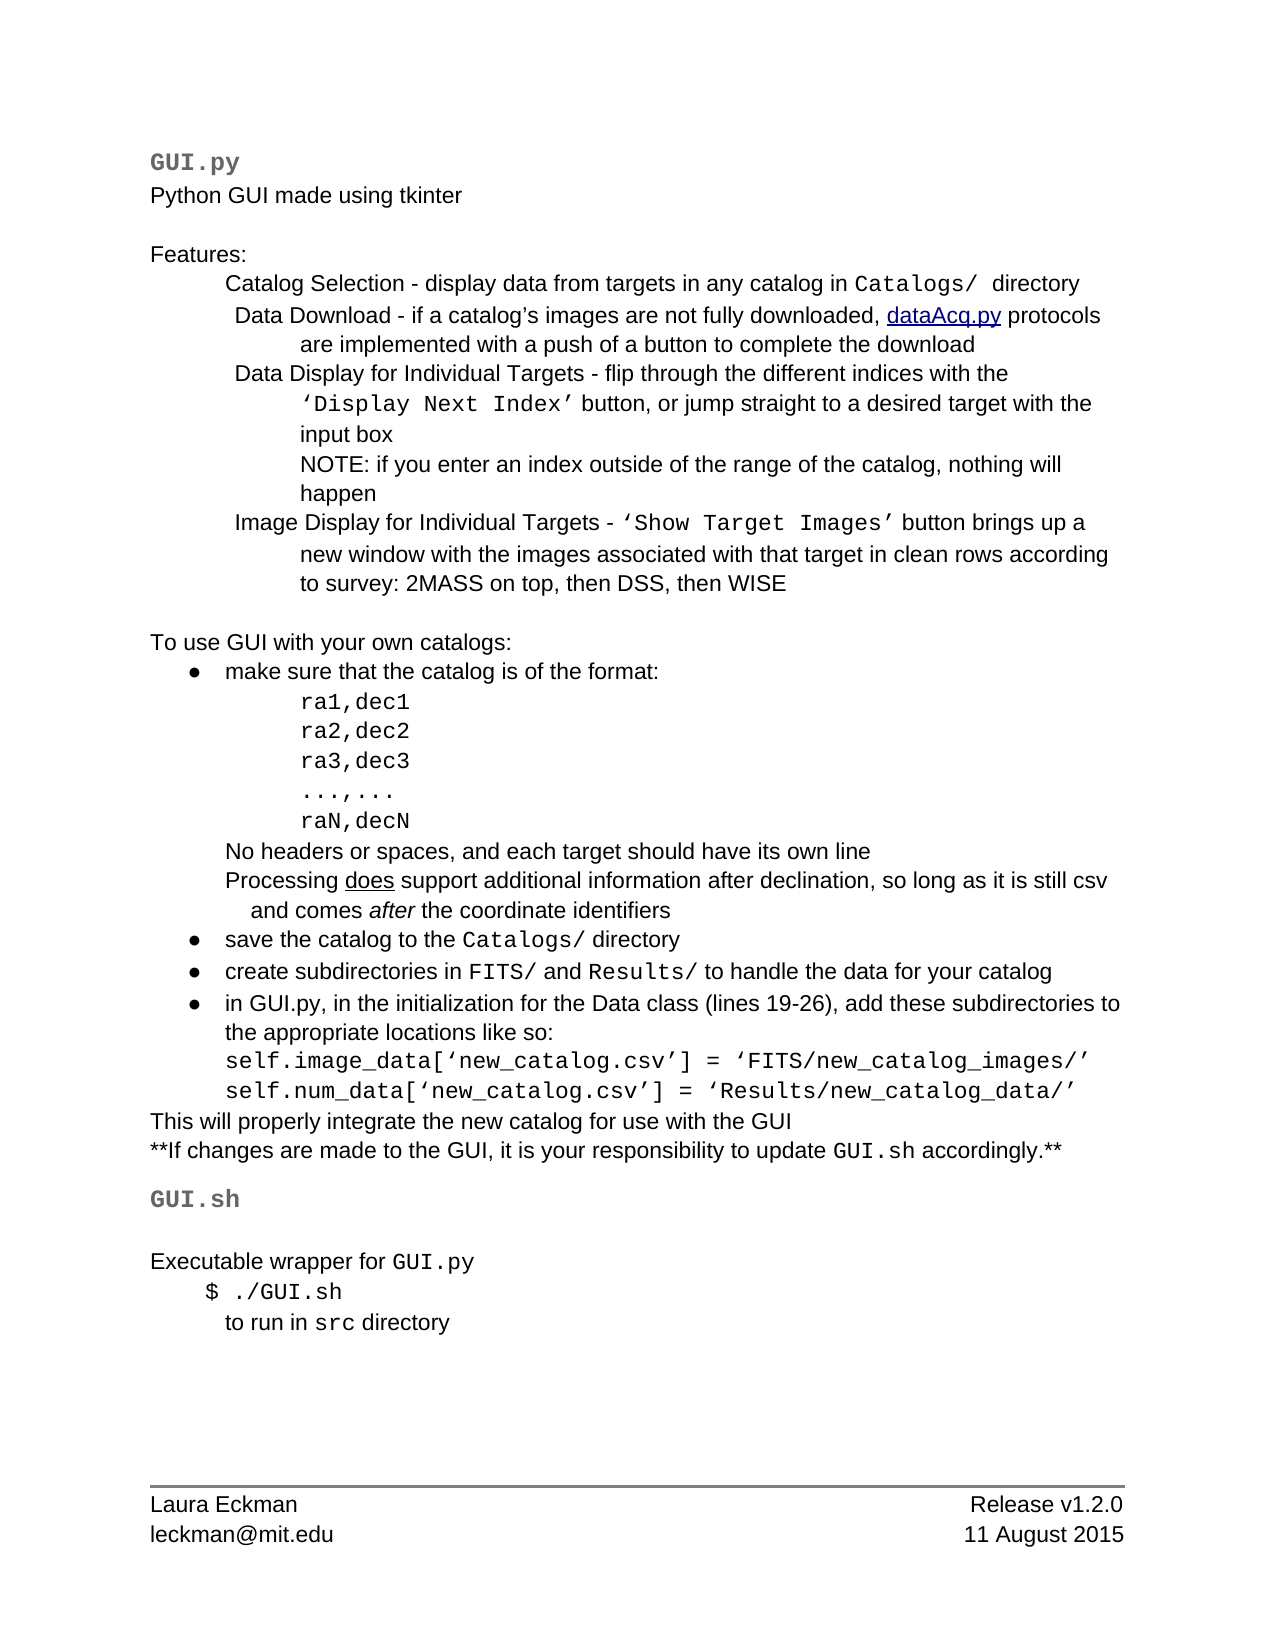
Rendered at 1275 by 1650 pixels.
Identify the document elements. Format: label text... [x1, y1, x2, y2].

text Image Display for Individual Targets - ‘Show Target Images’ button brings up a new window with the images associated with that target in clean rows according to survey: 2MASS on top, then DSS, then WISE [234, 510, 1125, 596]
text Catalog Selection - display data from targets in any catalog in Catalogs/ directory [150, 271, 1125, 298]
text Executable wrapper for GUI.py [150, 1248, 1125, 1276]
list make sure that the catalog is of the format: ra1,dec1 ra2,dec2 ra3,dec3 ...,... raN,decN No headers or spaces, and each target should have its own line Processing does support additional information after declination, so long as it is still csv and comes after the coordinate identifiers [187, 659, 1125, 923]
subtitle GUI.py [150, 150, 1125, 178]
text Features: [150, 241, 1125, 267]
text NOTE: if you enter an index outside of the range of the catalog, nothing will happen [234, 451, 1125, 506]
text Data Display for Individual Targets - flip through the different indices with the ‘Display Next Index’ button, or jump straight to a desired target with the input box [234, 361, 1125, 447]
text Python GUI made using tkinter [150, 182, 1125, 208]
text Data Download - if a catalog’s images are not fully downloaded, dataAcq.py protocols are implemented with a push of a button to complete the download [234, 302, 1125, 357]
text $ ./GUI.sh [150, 1280, 1125, 1306]
text This will properly integrate the new catalog for use with the GUI [150, 1109, 1125, 1134]
text To use GUI with your own catalogs: [150, 629, 1125, 655]
list create subdirectories in FITS/ and Results/ to handle the data for your catalog [187, 959, 1125, 986]
list save the catalog to the Catalogs/ directory [187, 927, 1125, 954]
text **If changes are made to the GUI, it is your responsibility to update GUI.sh accordingly.** [150, 1138, 1125, 1166]
text to run in src directory [150, 1310, 1125, 1337]
list in GUI.py, in the initialization for the Data class (lines 19-26), add these subdirectories to the appropriate locations like so: self.image_data[‘new_catalog.csv’] = ‘FITS/new_catalog_images/’ self.num_data[‘new_catalog.csv’] = ‘Results/new_catalog_data/’ [187, 990, 1125, 1105]
subtitle GUI.sh [150, 1186, 1125, 1215]
